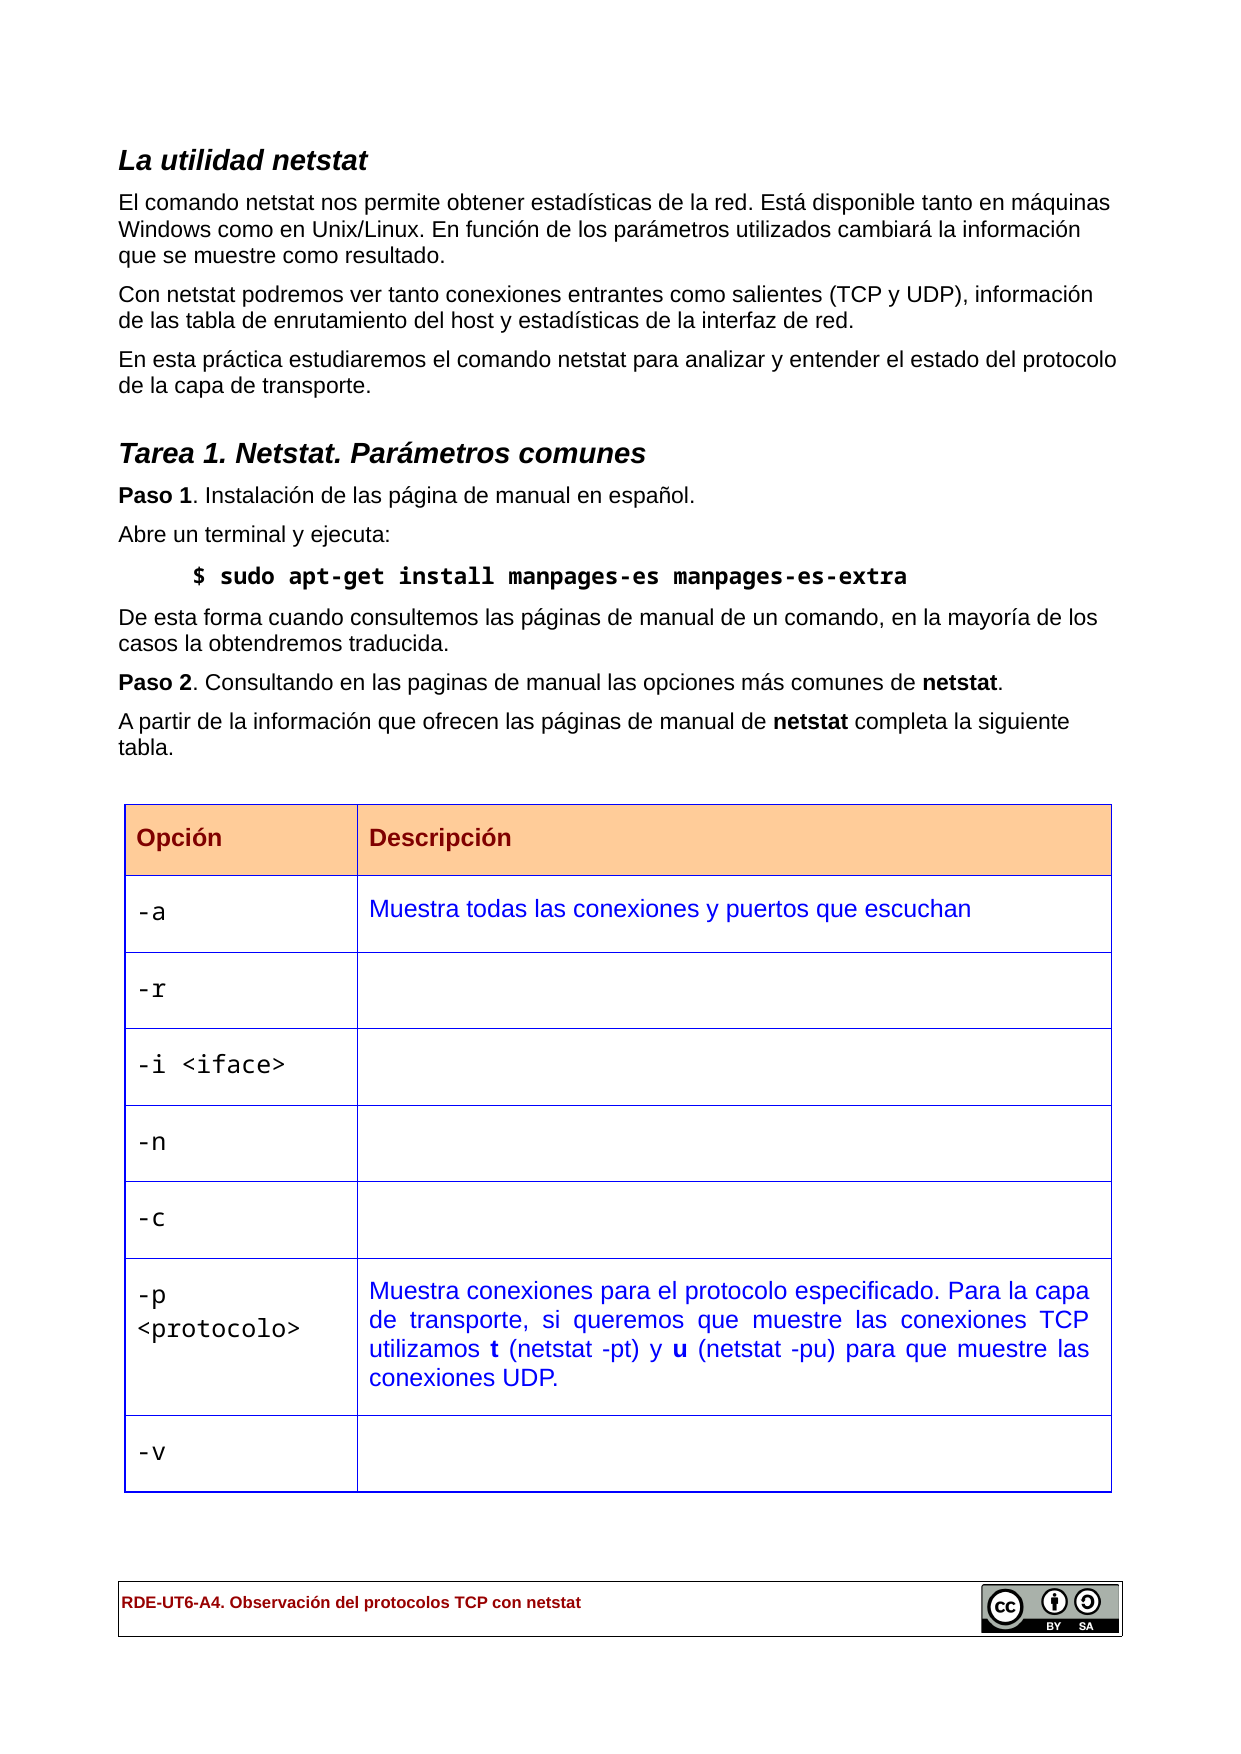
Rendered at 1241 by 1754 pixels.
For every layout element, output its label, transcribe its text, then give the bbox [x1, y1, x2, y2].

text Abre un terminal y ejecuta: [118, 521, 1122, 547]
table_cell -p <protocolo> [126, 1259, 357, 1415]
table_cell -r [126, 953, 357, 1028]
subtitle La utilidad netstat [118, 143, 1122, 177]
text Con netstat podremos ver tanto conexiones entrantes como salientes (TCP y UDP), información de las tabla de enrutamiento del host y estadísticas de la interfaz de red. [118, 281, 1122, 333]
text De esta forma cuando consultemos las páginas de manual de un comando, en la mayoría de los casos la obtendremos traducida. [118, 604, 1122, 656]
table_cell Muestra conexiones para el protocolo especificado. Para la capa de transporte, si queremos que muestre las conexiones TCP utilizamos t (netstat -pt) y u (netstat -pu) para que muestre las conexiones UDP. [358, 1259, 1111, 1415]
text En esta práctica estudiaremos el comando netstat para analizar y entender el estado del protocolo de la capa de transporte. [118, 346, 1122, 399]
table_cell -a [126, 876, 357, 952]
table_cell Muestra todas las conexiones y puertos que escuchan [358, 876, 1111, 952]
table_header Opción [126, 805, 357, 875]
table_cell -i <iface> [126, 1029, 357, 1105]
table_cell [358, 1416, 1111, 1491]
text A partir de la información que ofrecen las páginas de manual de netstat completa la siguiente tabla. [118, 708, 1122, 760]
table_cell -v [126, 1416, 357, 1491]
table_header Descripción [358, 805, 1111, 875]
text Paso 2. Consultando en las paginas de manual las opciones más comunes de netstat. [118, 669, 1122, 695]
text El comando netstat nos permite obtener estadísticas de la red. Está disponible tanto en máquinas Windows como en Unix/Linux. En función de los parámetros utilizados cambiará la información que se muestre como resultado. [118, 189, 1122, 268]
picture [981, 1584, 1119, 1633]
table_cell [358, 1182, 1111, 1258]
text Paso 1. Instalación de las página de manual en español. [118, 482, 1122, 508]
table_cell [358, 953, 1111, 1028]
table_cell [358, 1029, 1111, 1105]
table_cell -n [126, 1106, 357, 1181]
table_cell [358, 1106, 1111, 1181]
text $ sudo apt-get install manpages-es manpages-es-extra [118, 560, 1122, 591]
table_cell -c [126, 1182, 357, 1258]
subtitle Tarea 1. Netstat. Parámetros comunes [118, 436, 1122, 470]
